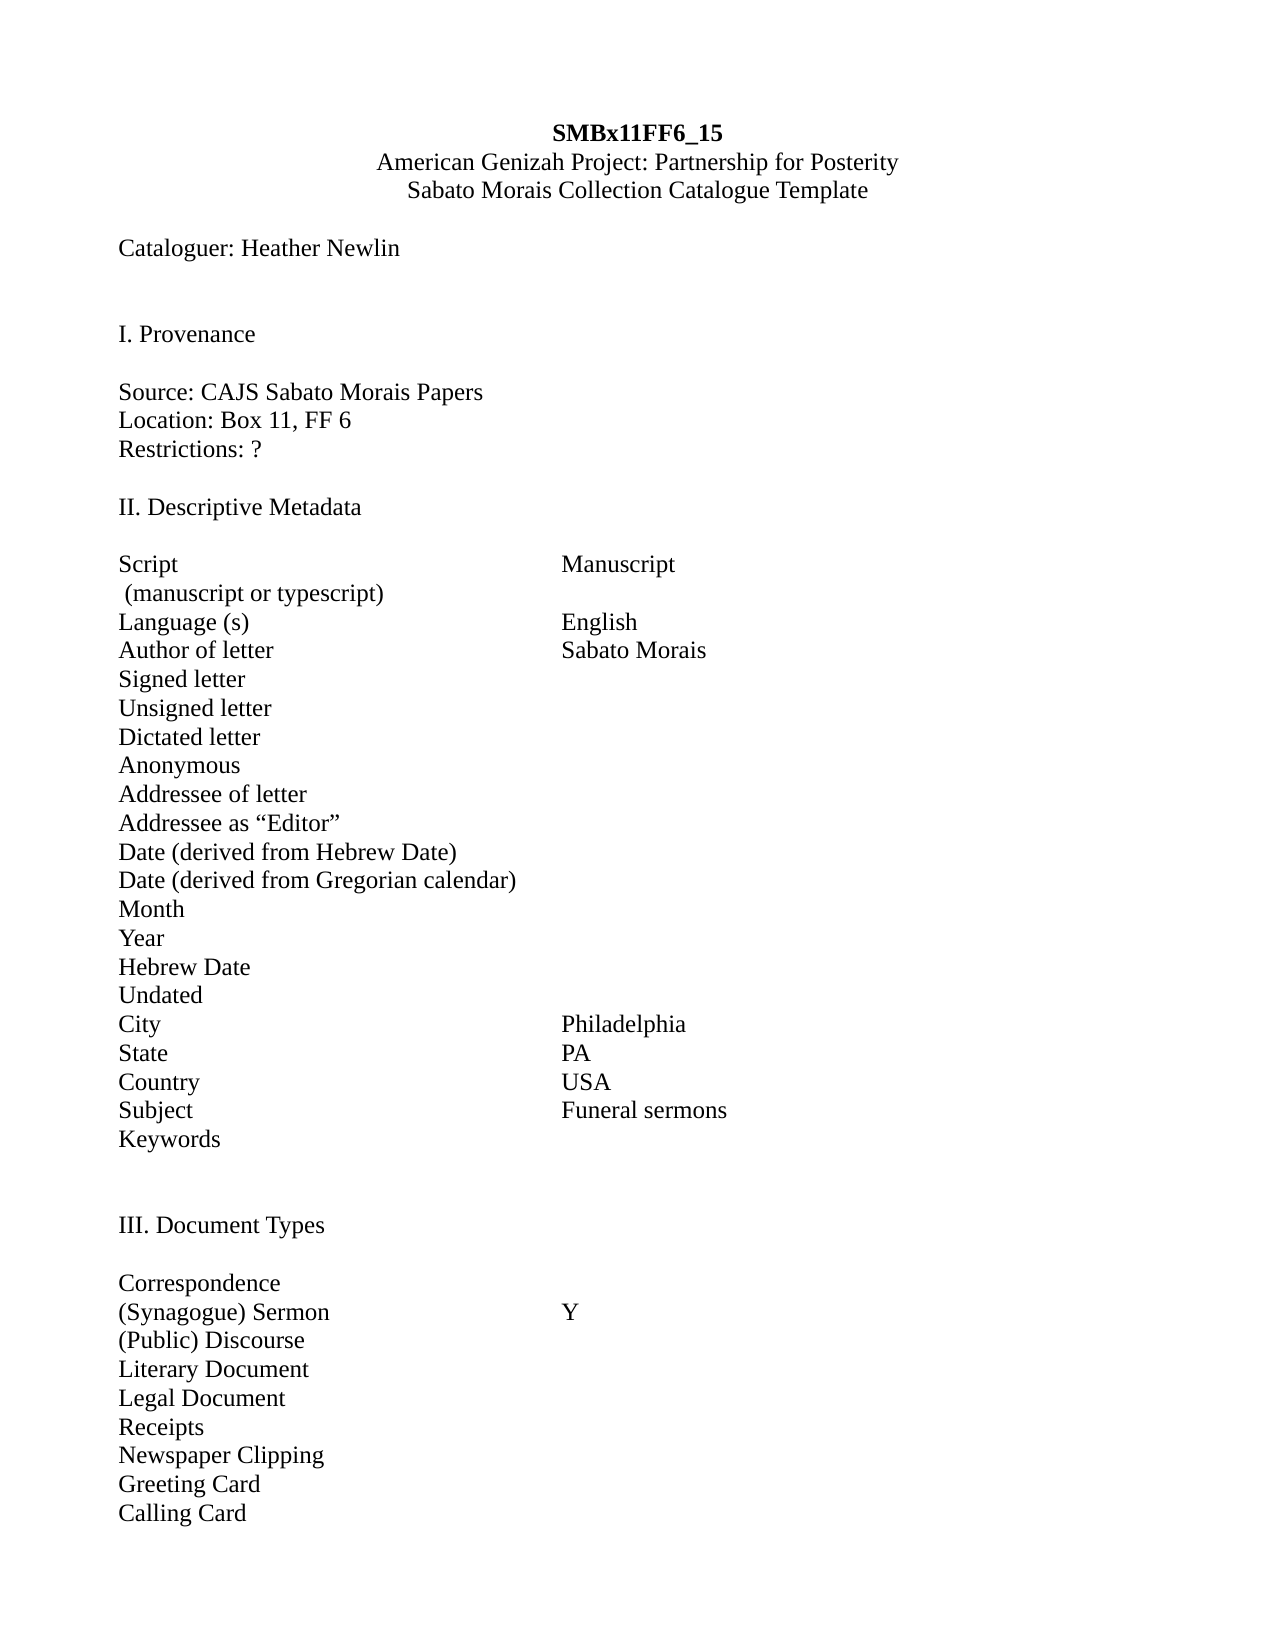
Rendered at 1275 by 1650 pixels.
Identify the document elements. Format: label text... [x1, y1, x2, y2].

text Unsigned letter [118, 693, 1157, 722]
text Cataloguer: Heather Newlin [118, 233, 1157, 262]
text Language (s) English [118, 607, 1157, 636]
text Greeting Card [118, 1469, 1157, 1498]
text Undated [118, 981, 1157, 1009]
text Source: CAJS Sabato Morais Papers [118, 377, 1157, 406]
text State PA [118, 1038, 1157, 1067]
text Month [118, 894, 1157, 923]
text Location: Box 11, FF 6 [118, 406, 1157, 434]
text Addressee as “Editor” [118, 808, 1157, 837]
text Anonymous [118, 751, 1157, 779]
text (manuscript or typescript) [118, 578, 1157, 607]
text Literary Document [118, 1354, 1157, 1383]
text III. Document Types [118, 1211, 1157, 1239]
text Receipts [118, 1412, 1157, 1441]
text (Synagogue) Sermon Y [118, 1297, 1157, 1326]
text Keywords [118, 1124, 1157, 1153]
text (Public) Discourse [118, 1326, 1157, 1354]
text Sabato Morais Collection Catalogue Template [118, 176, 1157, 204]
text City Philadelphia [118, 1009, 1157, 1038]
text Restrictions: ? [118, 434, 1157, 463]
text Subject Funeral sermons [118, 1096, 1157, 1124]
text Newspaper Clipping [118, 1441, 1157, 1469]
text Signed letter [118, 664, 1157, 693]
text Legal Document [118, 1383, 1157, 1412]
text Calling Card [118, 1498, 1157, 1527]
text II. Descriptive Metadata [118, 492, 1157, 521]
text SMBx11FF6_15 [118, 118, 1157, 147]
text Author of letter Sabato Morais [118, 636, 1157, 664]
text Date (derived from Gregorian calendar) [118, 866, 1157, 894]
text I. Provenance [118, 319, 1157, 348]
text Country USA [118, 1067, 1157, 1096]
text Script Manuscript [118, 549, 1157, 578]
text Dictated letter [118, 722, 1157, 751]
text Addressee of letter [118, 779, 1157, 808]
text Year [118, 923, 1157, 952]
text Correspondence [118, 1268, 1157, 1297]
text American Genizah Project: Partnership for Posterity [118, 147, 1157, 176]
text Hebrew Date [118, 952, 1157, 981]
text Date (derived from Hebrew Date) [118, 837, 1157, 866]
